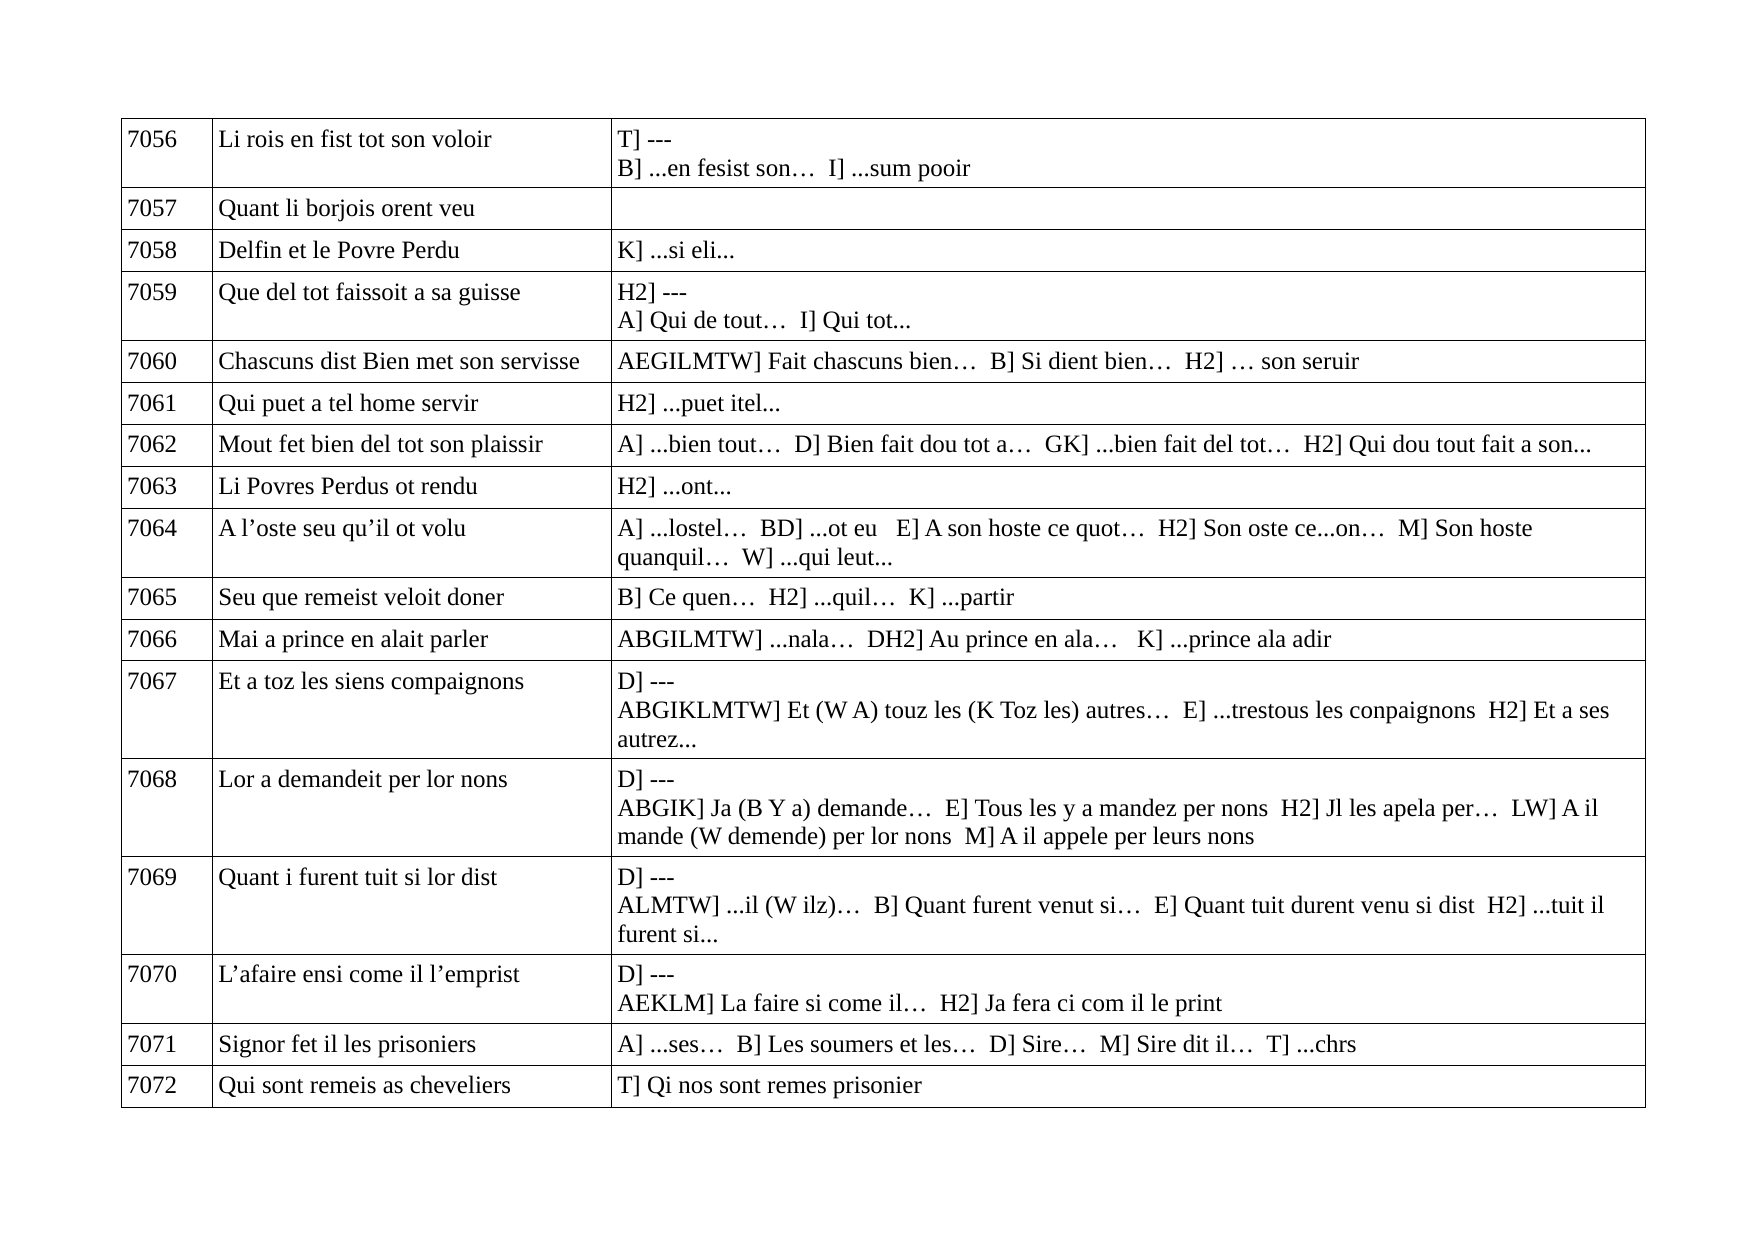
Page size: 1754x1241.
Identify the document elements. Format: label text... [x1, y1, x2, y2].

table_cell [612, 188, 1645, 229]
table_cell 7067 [122, 661, 212, 758]
table_cell Li rois en fist tot son voloir [213, 119, 611, 187]
table_cell D] --- ABGIKLMTW] Et (W A) touz les (K Toz les) autres… E] ...trestous les conpaignons H2] Et a ses autrez... [612, 661, 1645, 758]
table_cell 7064 [122, 509, 212, 577]
table_cell K] ...si eli... [612, 230, 1645, 271]
table_cell ABGILMTW] ...nala… DH2] Au prince en ala… K] ...prince ala adir [612, 620, 1645, 660]
table_cell L’afaire ensi come il l’emprist [213, 955, 611, 1023]
table_cell Mout fet bien del tot son plaissir [213, 425, 611, 466]
table_cell 7072 [122, 1066, 212, 1107]
table_cell D] --- ABGIK] Ja (B Y a) demande… E] Tous les y a mandez per nons H2] Jl les apela per… LW] A il mande (W demende) per lor nons M] A il appele per leurs nons [612, 759, 1645, 856]
table_cell H2] ...puet itel... [612, 383, 1645, 424]
table_cell Quant i furent tuit si lor dist [213, 857, 611, 954]
table_cell Que del tot faissoit a sa guisse [213, 272, 611, 340]
table_cell Li Povres Perdus ot rendu [213, 467, 611, 507]
table_cell T] Qi nos sont remes prisonier [612, 1066, 1645, 1107]
table_cell A l’oste seu qu’il ot volu [213, 509, 611, 577]
table_cell Mai a prince en alait parler [213, 620, 611, 660]
table_cell 7056 [122, 119, 212, 187]
table_cell Chascuns dist Bien met son servisse [213, 341, 611, 382]
table_cell 7060 [122, 341, 212, 382]
table_cell 7068 [122, 759, 212, 856]
table_cell 7059 [122, 272, 212, 340]
table_cell A] ...ses… B] Les soumers et les… D] Sire… M] Sire dit il… T] ...chrs [612, 1024, 1645, 1065]
table_cell Quant li borjois orent veu [213, 188, 611, 229]
table_cell A] ...lostel… BD] ...ot eu E] A son hoste ce quot… H2] Son oste ce...on… M] Son hoste quanquil… W] ...qui leut... [612, 509, 1645, 577]
table_cell 7063 [122, 467, 212, 507]
table_cell H2] ...ont... [612, 467, 1645, 507]
table_cell 7070 [122, 955, 212, 1023]
table_cell D] --- ALMTW] ...il (W ilz)… B] Quant furent venut si… E] Quant tuit durent venu si dist H2] ...tuit il furent si... [612, 857, 1645, 954]
table_cell B] Ce quen… H2] ...quil… K] ...partir [612, 578, 1645, 618]
table_cell AEGILMTW] Fait chascuns bien… B] Si dient bien… H2] … son seruir [612, 341, 1645, 382]
table_cell Lor a demandeit per lor nons [213, 759, 611, 856]
table_cell 7057 [122, 188, 212, 229]
table_cell Delfin et le Povre Perdu [213, 230, 611, 271]
table_cell T] --- B] ...en fesist son… I] ...sum pooir [612, 119, 1645, 187]
table_cell 7062 [122, 425, 212, 466]
table_cell 7069 [122, 857, 212, 954]
table_cell Qui puet a tel home servir [213, 383, 611, 424]
table_cell D] --- AEKLM] La faire si come il… H2] Ja fera ci com il le print [612, 955, 1645, 1023]
table_cell 7071 [122, 1024, 212, 1065]
table_cell Signor fet il les prisoniers [213, 1024, 611, 1065]
table_cell H2] --- A] Qui de tout… I] Qui tot... [612, 272, 1645, 340]
table_cell 7061 [122, 383, 212, 424]
table_cell Qui sont remeis as cheveliers [213, 1066, 611, 1107]
table_cell Seu que remeist veloit doner [213, 578, 611, 618]
table_cell Et a toz les siens compaignons [213, 661, 611, 758]
table_cell A] ...bien tout… D] Bien fait dou tot a… GK] ...bien fait del tot… H2] Qui dou tout fait a son... [612, 425, 1645, 466]
table_cell 7065 [122, 578, 212, 618]
table_cell 7066 [122, 620, 212, 660]
table_cell 7058 [122, 230, 212, 271]
